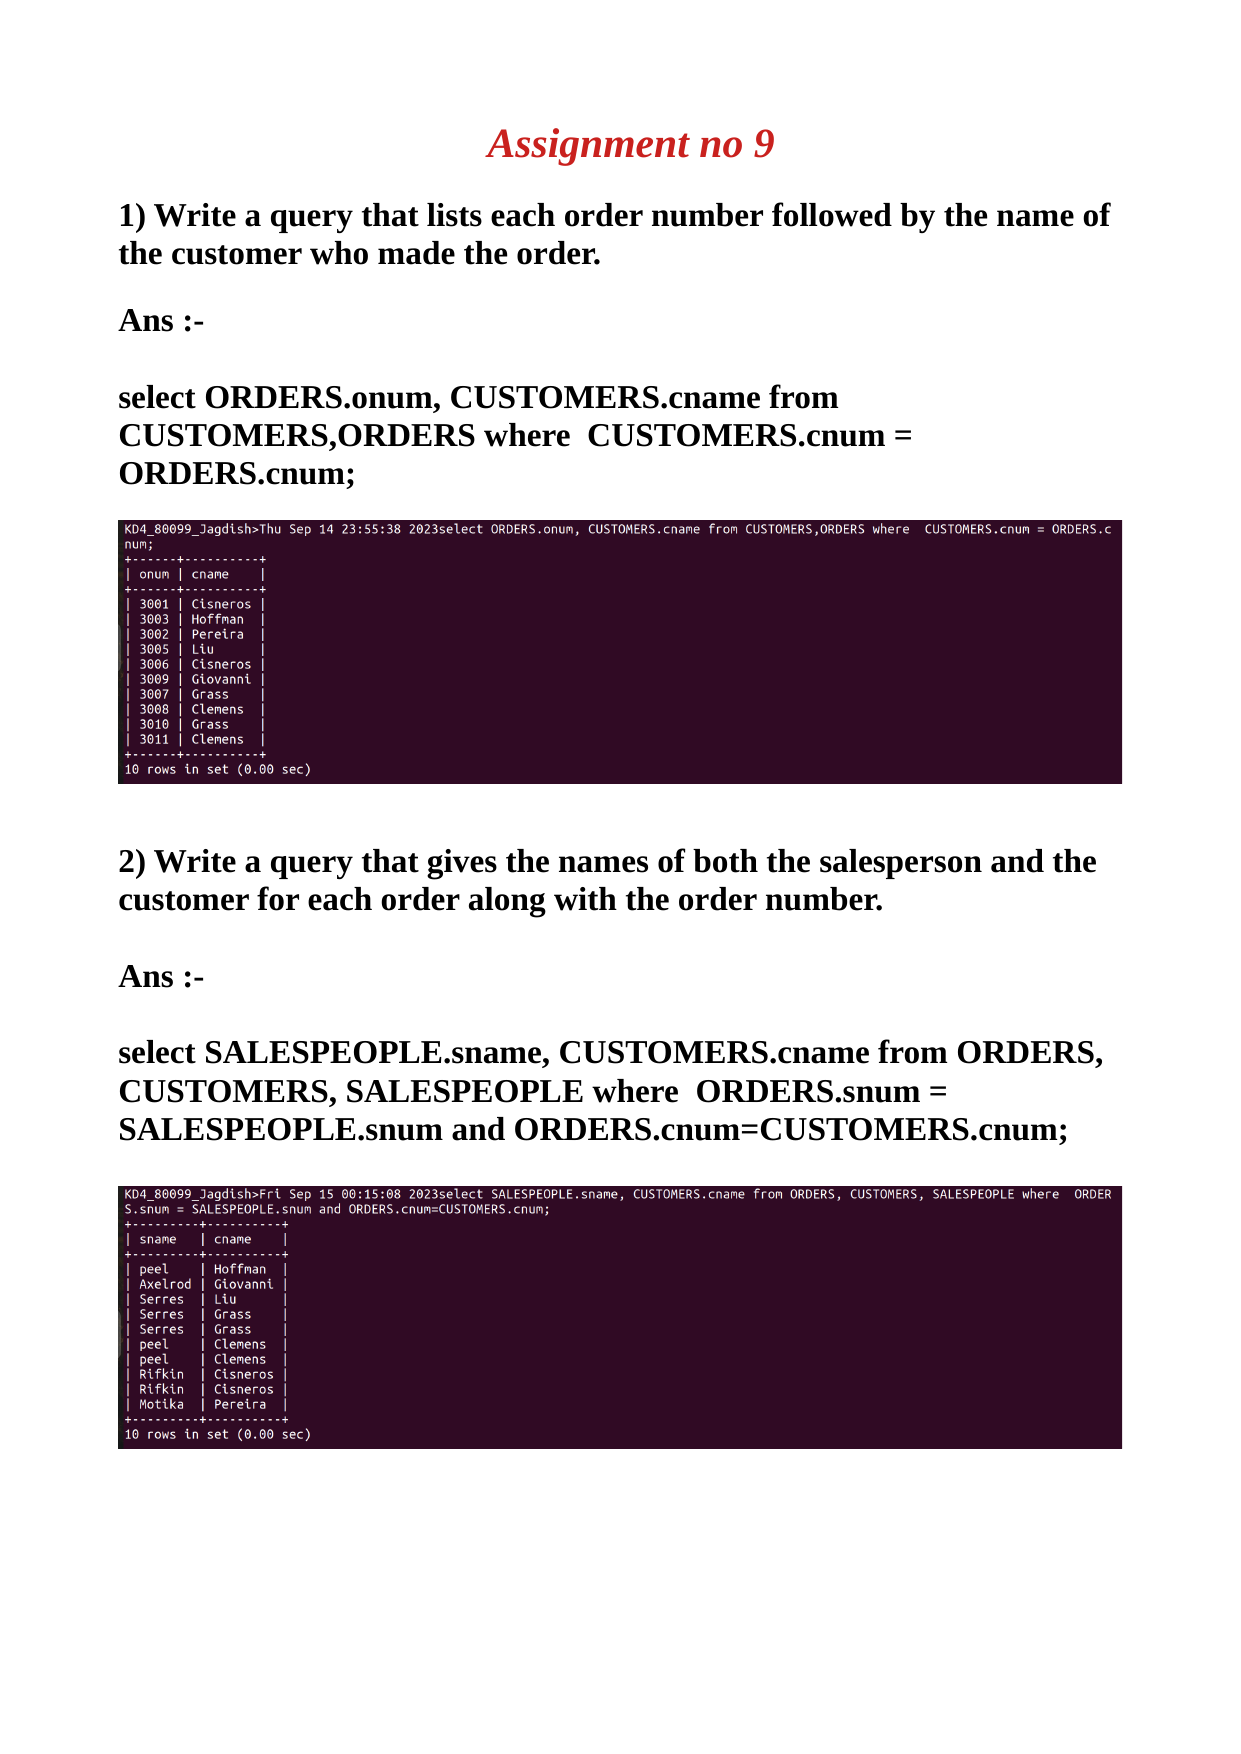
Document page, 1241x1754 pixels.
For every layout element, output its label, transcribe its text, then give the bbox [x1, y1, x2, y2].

text select SALESPEOPLE.sname, CUSTOMERS.cname from ORDERS, CUSTOMERS, SALESPEOPLE where ORDERS.snum = SALESPEOPLE.snum and ORDERS.cnum=CUSTOMERS.cnum; [118, 1033, 1122, 1148]
text Assignment no 9 [118, 118, 1122, 166]
text Ans :- [118, 300, 1122, 338]
text 2) Write a query that gives the names of both the salesperson and the customer for each order along with the order number. [118, 841, 1122, 918]
text 1) Write a query that lists each order number followed by the name of the customer who made the order. [118, 195, 1122, 271]
text select ORDERS.onum, CUSTOMERS.cname from CUSTOMERS,ORDERS where CUSTOMERS.cnum = ORDERS.cnum; [118, 377, 1122, 492]
picture [118, 1186, 1123, 1449]
picture [118, 520, 1123, 784]
text Ans :- [118, 956, 1122, 994]
